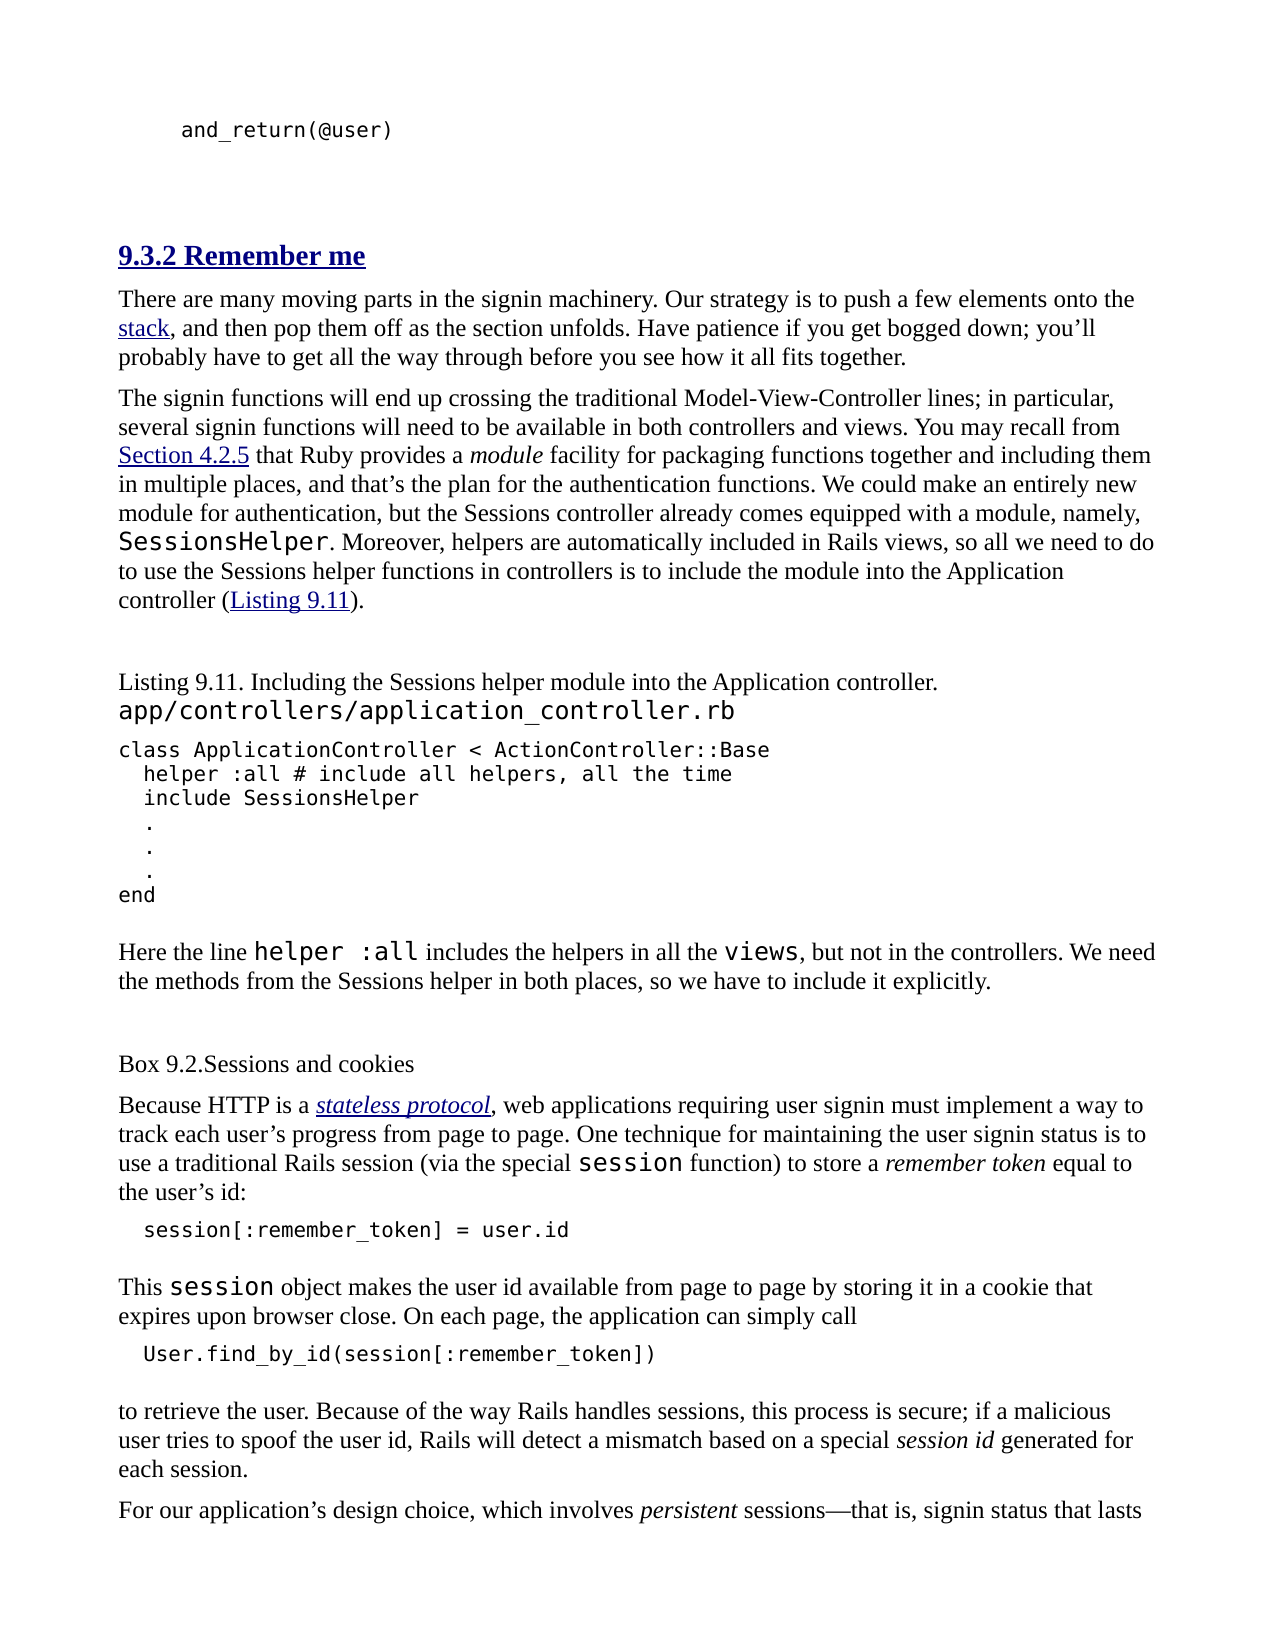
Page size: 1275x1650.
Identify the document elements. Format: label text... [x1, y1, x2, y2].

subtitle 9.3.2 Remember me [118, 238, 1157, 272]
text Because HTTP is a stateless protocol, web applications requiring user signin must implement a way to track each user’s progress from page to page. One technique for maintaining the user signin status is to use a traditional Rails session (via the special session function) to store a remember token equal to the user’s id: [118, 1090, 1157, 1206]
text end [118, 883, 1157, 908]
text For our application’s design choice, which involves persistent sessions—that is, signin status that lasts [118, 1495, 1157, 1524]
text session[:remember_token] = user.id [118, 1218, 1157, 1242]
text There are many moving parts in the signin machinery. Our strategy is to push a few elements onto the stack, and then pop them off as the section unfolds. Have patience if you get bogged down; you’ll probably have to get all the way through before you see how it all fits together. [118, 284, 1157, 370]
text . [118, 859, 1157, 883]
text . [118, 811, 1157, 835]
text helper :all # include all helpers, all the time [118, 762, 1157, 786]
text . [118, 835, 1157, 859]
text User.find_by_id(session[:remember_token]) [118, 1342, 1157, 1367]
text Here the line helper :all includes the helpers in all the views, but not in the controllers. We need the methods from the Sessions helper in both places, so we have to include it explicitly. [118, 937, 1157, 995]
text Listing 9.11. Including the Sessions helper module into the Application controller. app/controllers/application_controller.rb [118, 667, 1157, 725]
text This session object makes the user id available from page to page by storing it in a cookie that expires upon browser close. On each page, the application can simply call [118, 1272, 1157, 1330]
text The signin functions will end up crossing the traditional Model-View-Controller lines; in particular, several signin functions will need to be available in both controllers and views. You may recall from Section 4.2.5 that Ruby provides a module facility for packaging functions together and including them in multiple places, and that’s the plan for the authentication functions. We could make an entirely new module for authentication, but the Sessions controller already comes equipped with a module, namely, SessionsHelper. Moreover, helpers are automatically included in Rails views, so all we need to do to use the Sessions helper functions in controllers is to include the module into the Application controller (Listing 9.11). [118, 383, 1157, 613]
text and_return(@user) [118, 118, 1157, 142]
text include SessionsHelper [118, 786, 1157, 811]
text Box 9.2.Sessions and cookies [118, 1049, 1157, 1078]
text to retrieve the user. Because of the way Rails handles sessions, this process is secure; if a malicious user tries to spoof the user id, Rails will detect a mismatch based on a special session id generated for each session. [118, 1396, 1157, 1482]
text class ApplicationController < ActionController::Base [118, 738, 1157, 762]
